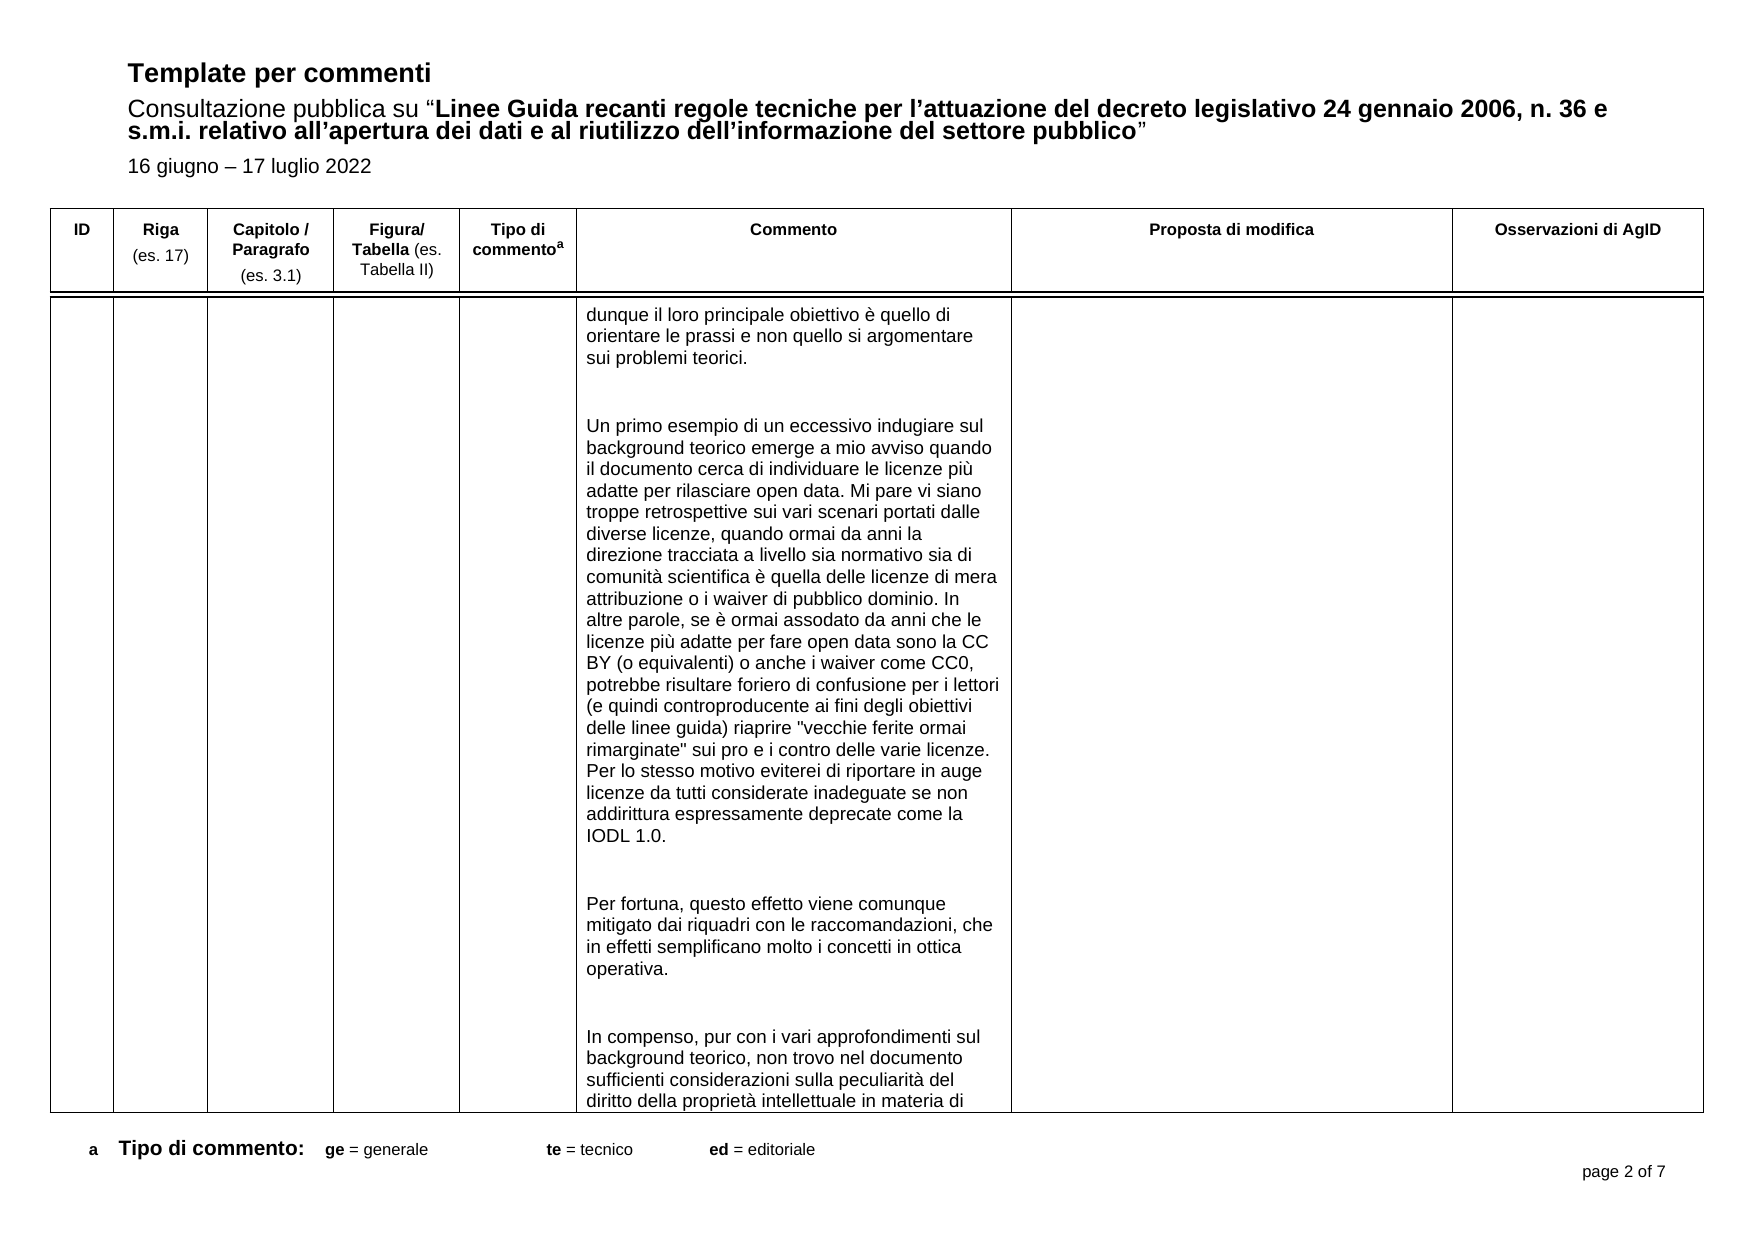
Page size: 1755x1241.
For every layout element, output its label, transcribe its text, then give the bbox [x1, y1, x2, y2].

table_cell [460, 298, 576, 1112]
table_cell [208, 298, 333, 1112]
table_cell [1453, 298, 1703, 1112]
table_cell dunque il loro principale obiettivo è quello di orientare le prassi e non quello si argomentare sui problemi teorici. Un primo esempio di un eccessivo indugiare sul background teorico emerge a mio avviso quando il documento cerca di individuare le licenze più adatte per rilasciare open data. Mi pare vi siano troppe retrospettive sui vari scenari portati dalle diverse licenze, quando ormai da anni la direzione tracciata a livello sia normativo sia di comunità scientifica è quella delle licenze di mera attribuzione o i waiver di pubblico dominio. In altre parole, se è ormai assodato da anni che le licenze più adatte per fare open data sono la CC BY (o equivalenti) o anche i waiver come CC0, potrebbe risultare foriero di confusione per i lettori (e quindi controproducente ai fini degli obiettivi delle linee guida) riaprire "vecchie ferite ormai rimarginate" sui pro e i contro delle varie licenze. Per lo stesso motivo eviterei di riportare in auge licenze da tutti considerate inadeguate se non addirittura espressamente deprecate come la IODL 1.0. Per fortuna, questo effetto viene comunque mitigato dai riquadri con le raccomandazioni, che in effetti semplificano molto i concetti in ottica operativa. In compenso, pur con i vari approfondimenti sul background teorico, non trovo nel documento sufficienti considerazioni sulla peculiarità del diritto della proprietà intellettuale in materia di [577, 298, 1011, 1112]
table_cell [114, 298, 207, 1112]
table_cell [1012, 298, 1452, 1112]
table_cell [334, 298, 459, 1112]
table_cell [51, 298, 113, 1112]
